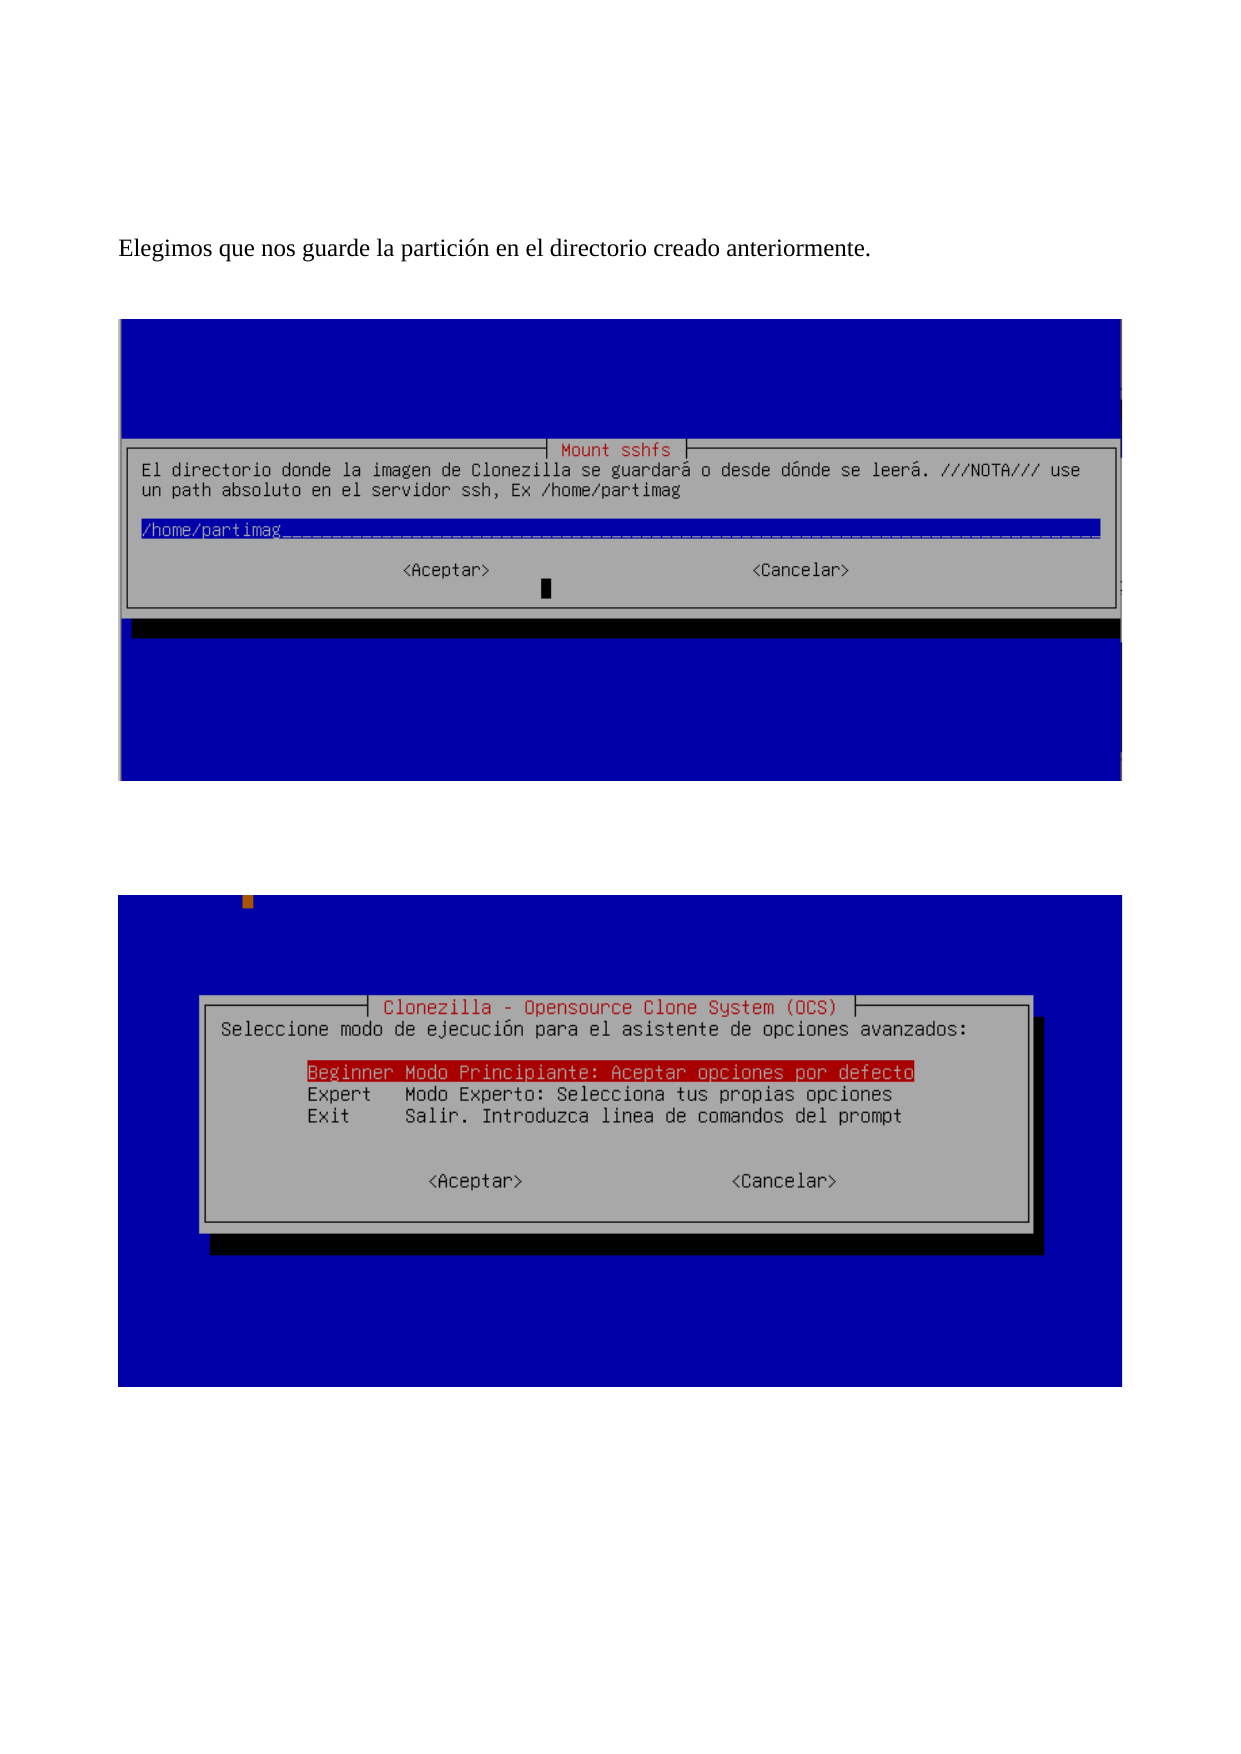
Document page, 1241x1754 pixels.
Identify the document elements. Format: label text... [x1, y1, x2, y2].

picture [118, 319, 1123, 781]
text Elegimos que nos guarde la partición en el directorio creado anteriormente. [118, 233, 1122, 262]
picture [118, 895, 1123, 1387]
